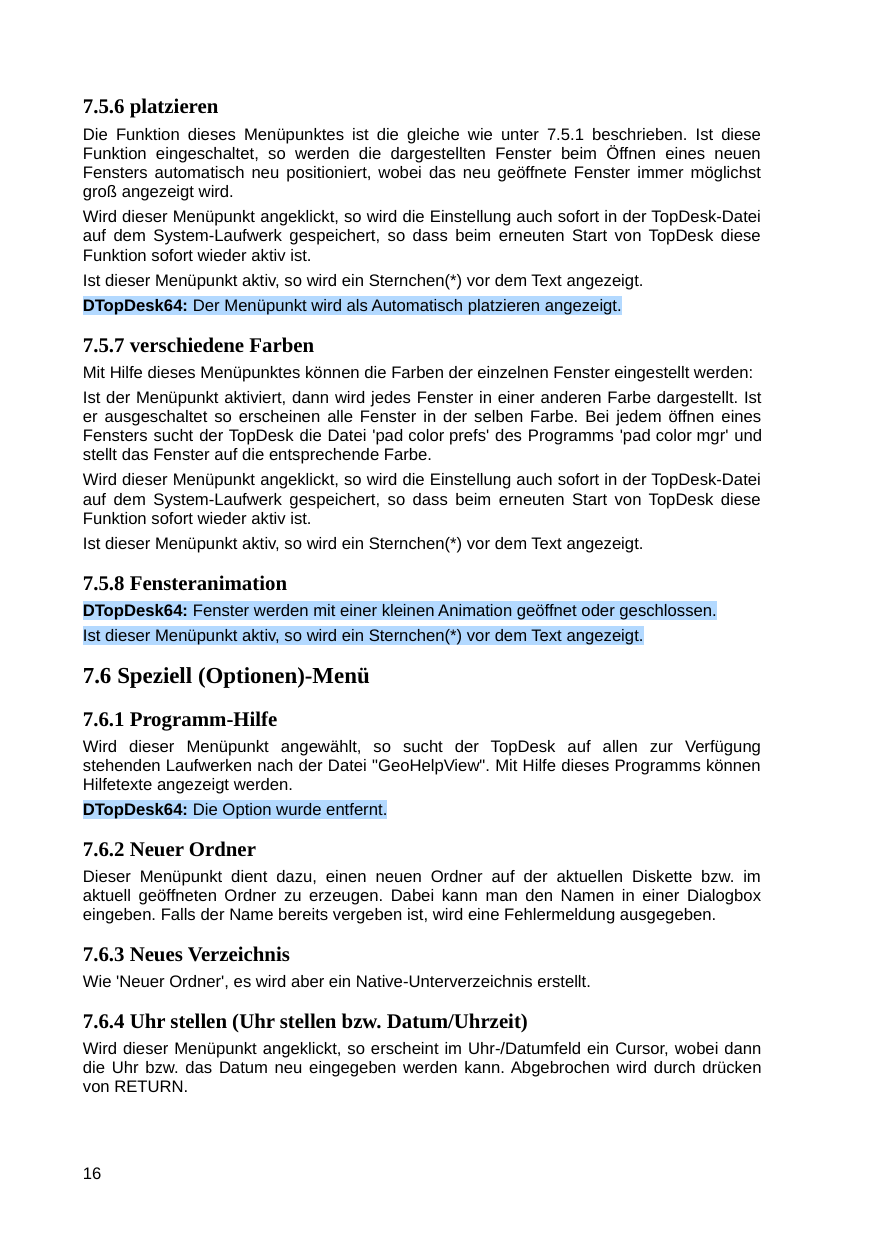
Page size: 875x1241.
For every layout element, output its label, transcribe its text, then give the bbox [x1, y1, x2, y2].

text Wie 'Neuer Ordner', es wird aber ein Native-Unterverzeichnis erstellt. [83, 972, 762, 991]
subtitle 7.5.7 verschiedene Farben [83, 332, 762, 357]
text DTopDesk64: Die Option wurde entfernt. [387, 800, 762, 819]
text Dieser Menüpunkt dient dazu, einen neuen Ordner auf der aktuellen Diskette bzw. im aktuell geöffneten Ordner zu erzeugen. Dabei kann man den Namen in einer Dialogbox eingeben. Falls der Name bereits vergeben ist, wird eine Fehlermeldung ausgegeben. [83, 867, 762, 924]
subtitle 7.6 Speziell (Optionen)-Menü [83, 662, 762, 689]
text Ist dieser Menüpunkt aktiv, so wird ein Sternchen(*) vor dem Text angezeigt. [83, 271, 762, 290]
subtitle 7.6.1 Programm-Hilfe [83, 707, 762, 731]
subtitle 7.6.2 Neuer Ordner [83, 837, 762, 861]
text Ist dieser Menüpunkt aktiv, so wird ein Sternchen(*) vor dem Text angezeigt. [83, 534, 762, 553]
text Wird dieser Menüpunkt angeklickt, so wird die Einstellung auch sofort in der TopDesk-Datei auf dem System-Laufwerk gespeichert, so dass beim erneuten Start von TopDesk diese Funktion sofort wieder aktiv ist. [83, 207, 762, 264]
text Wird dieser Menüpunkt angewählt, so sucht der TopDesk auf allen zur Verfügung stehenden Laufwerken nach der Datei "GeoHelpView". Mit Hilfe dieses Programms können Hilfetexte angezeigt werden. [83, 737, 762, 794]
text DTopDesk64: Der Menüpunkt wird als Automatisch platzieren angezeigt. [622, 296, 762, 315]
text Ist dieser Menüpunkt aktiv, so wird ein Sternchen(*) vor dem Text angezeigt. [644, 626, 762, 645]
text Mit Hilfe dieses Menüpunktes können die Farben der einzelnen Fenster eingestellt werden: [83, 362, 762, 382]
text Ist der Menüpunkt aktiviert, dann wird jedes Fenster in einer anderen Farbe dargestellt. Ist er ausgeschaltet so erscheinen alle Fenster in der selben Farbe. Bei jedem öffnen eines Fensters sucht der TopDesk die Datei 'pad color prefs' des Programms 'pad color mgr' und stellt das Fenster auf die entsprechende Farbe. [83, 388, 762, 464]
text Die Funktion dieses Menüpunktes ist die gleiche wie unter 7.5.1 beschrieben. Ist diese Funktion eingeschaltet, so werden die dargestellten Fenster beim Öffnen eines neuen Fensters automatisch neu positioniert, wobei das neu geöffnete Fenster immer möglichst groß angezeigt wird. [83, 124, 762, 201]
text Wird dieser Menüpunkt angeklickt, so erscheint im Uhr-/Datumfeld ein Cursor, wobei dann die Uhr bzw. das Datum neu eingegeben werden kann. Abgebrochen wird durch drücken von RETURN. [83, 1039, 762, 1096]
subtitle 7.5.6 platzieren [83, 94, 762, 118]
subtitle 7.6.3 Neues Verzeichnis [83, 942, 762, 966]
subtitle 7.5.8 Fensteranimation [83, 571, 762, 594]
subtitle 7.6.4 Uhr stellen (Uhr stellen bzw. Datum/Uhrzeit) [83, 1009, 762, 1033]
text Wird dieser Menüpunkt angeklickt, so wird die Einstellung auch sofort in der TopDesk-Datei auf dem System-Laufwerk gespeichert, so dass beim erneuten Start von TopDesk diese Funktion sofort wieder aktiv ist. [83, 470, 762, 528]
